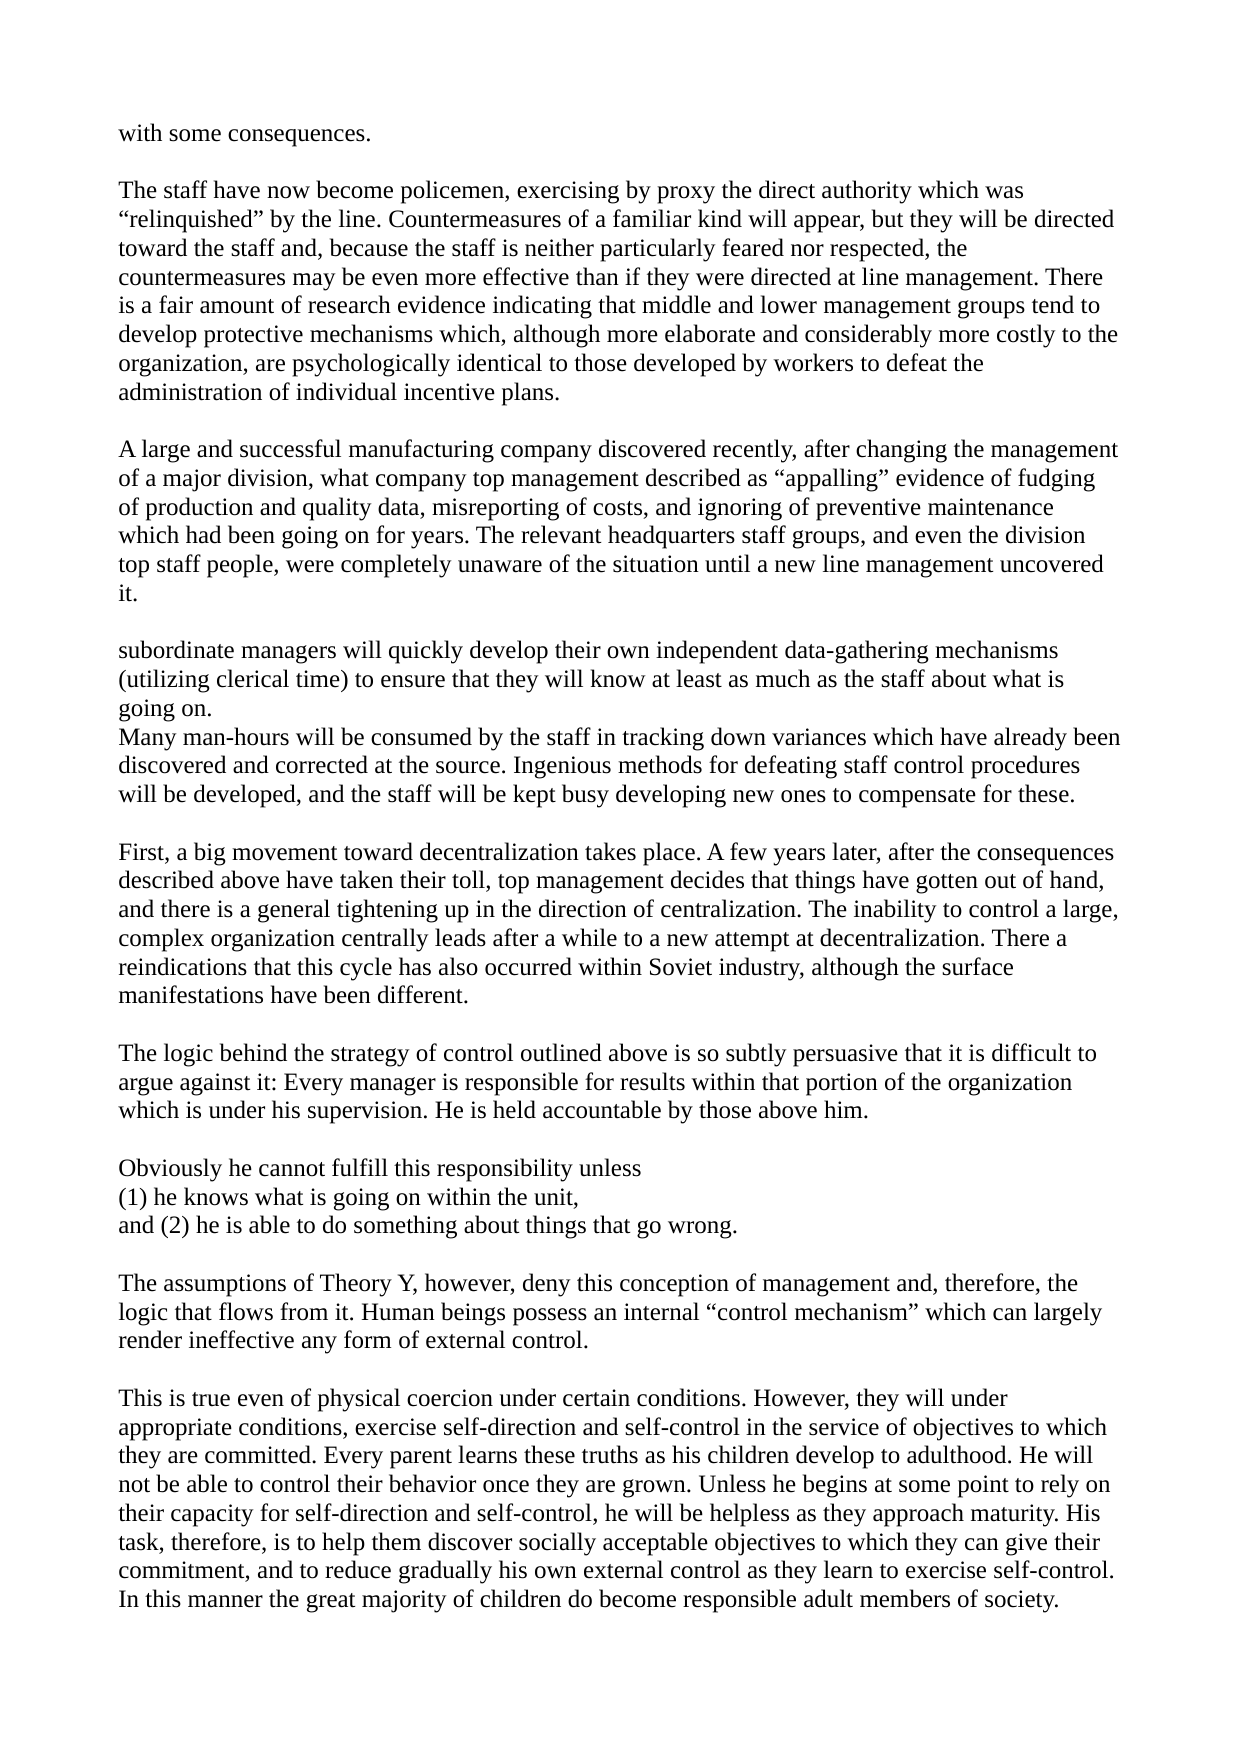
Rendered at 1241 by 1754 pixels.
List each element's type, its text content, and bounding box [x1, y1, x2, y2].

text First, a big movement toward decentralization takes place. A few years later, after the consequences [118, 837, 1122, 866]
text described above have taken their toll, top management decides that things have gotten out of hand, and there is a general tightening up in the direction of centralization. The inability to control a large, complex organization centrally leads after a while to a new attempt at decentralization. There a reindications that this cycle has also occurred within Soviet industry, although the surface manifestations have been different. [118, 866, 1122, 1009]
text This is true even of physical coercion under certain conditions. However, they will under appropriate conditions, exercise self-direction and self-control in the service of objectives to which they are committed. Every parent learns these truths as his children develop to adulthood. He will not be able to control their behavior once they are grown. Unless he begins at some point to rely on their capacity for self-direction and self-control, he will be helpless as they approach maturity. His task, therefore, is to help them discover socially acceptable objectives to which they can give their commitment, and to reduce gradually his own external control as they learn to exercise self-control. In this manner the great majority of children do become responsible adult members of society. [118, 1383, 1122, 1613]
text with some consequences. [118, 118, 1122, 147]
text Many man-hours will be consumed by the staff in tracking down variances which have already been discovered and corrected at the source. Ingenious methods for defeating staff control procedures will be developed, and the staff will be kept busy developing new ones to compensate for these. [118, 722, 1122, 808]
text A large and successful manufacturing company discovered recently, after changing the management of a major division, what company top management described as “appalling” evidence of fudging of production and quality data, misreporting of costs, and ignoring of preventive maintenance [118, 434, 1122, 521]
text subordinate managers will quickly develop their own independent data-gathering mechanisms (utilizing clerical time) to ensure that they will know at least as much as the staff about what is going on. [118, 636, 1122, 722]
text which had been going on for years. The relevant headquarters staff groups, and even the division top staff people, were completely unaware of the situation until a new line management uncovered it. [118, 521, 1122, 607]
text (1) he knows what is going on within the unit, [118, 1182, 1122, 1211]
text Obviously he cannot fulfill this responsibility unless [118, 1153, 1122, 1182]
text The staff have now become policemen, exercising by proxy the direct authority which was “relinquished” by the line. Countermeasures of a familiar kind will appear, but they will be directed [118, 176, 1122, 233]
text toward the staff and, because the staff is neither particularly feared nor respected, the countermeasures may be even more effective than if they were directed at line management. There is a fair amount of research evidence indicating that middle and lower management groups tend to develop protective mechanisms which, although more elaborate and considerably more costly to the organization, are psychologically identical to those developed by workers to defeat the administration of individual incentive plans. [118, 233, 1122, 406]
text and (2) he is able to do something about things that go wrong. [118, 1211, 1122, 1239]
text The logic behind the strategy of control outlined above is so subtly persuasive that it is difficult to argue against it: Every manager is responsible for results within that portion of the organization which is under his supervision. He is held accountable by those above him. [118, 1038, 1122, 1124]
text The assumptions of Theory Y, however, deny this conception of management and, therefore, the logic that flows from it. Human beings possess an internal “control mechanism” which can largely render ineffective any form of external control. [118, 1268, 1122, 1354]
